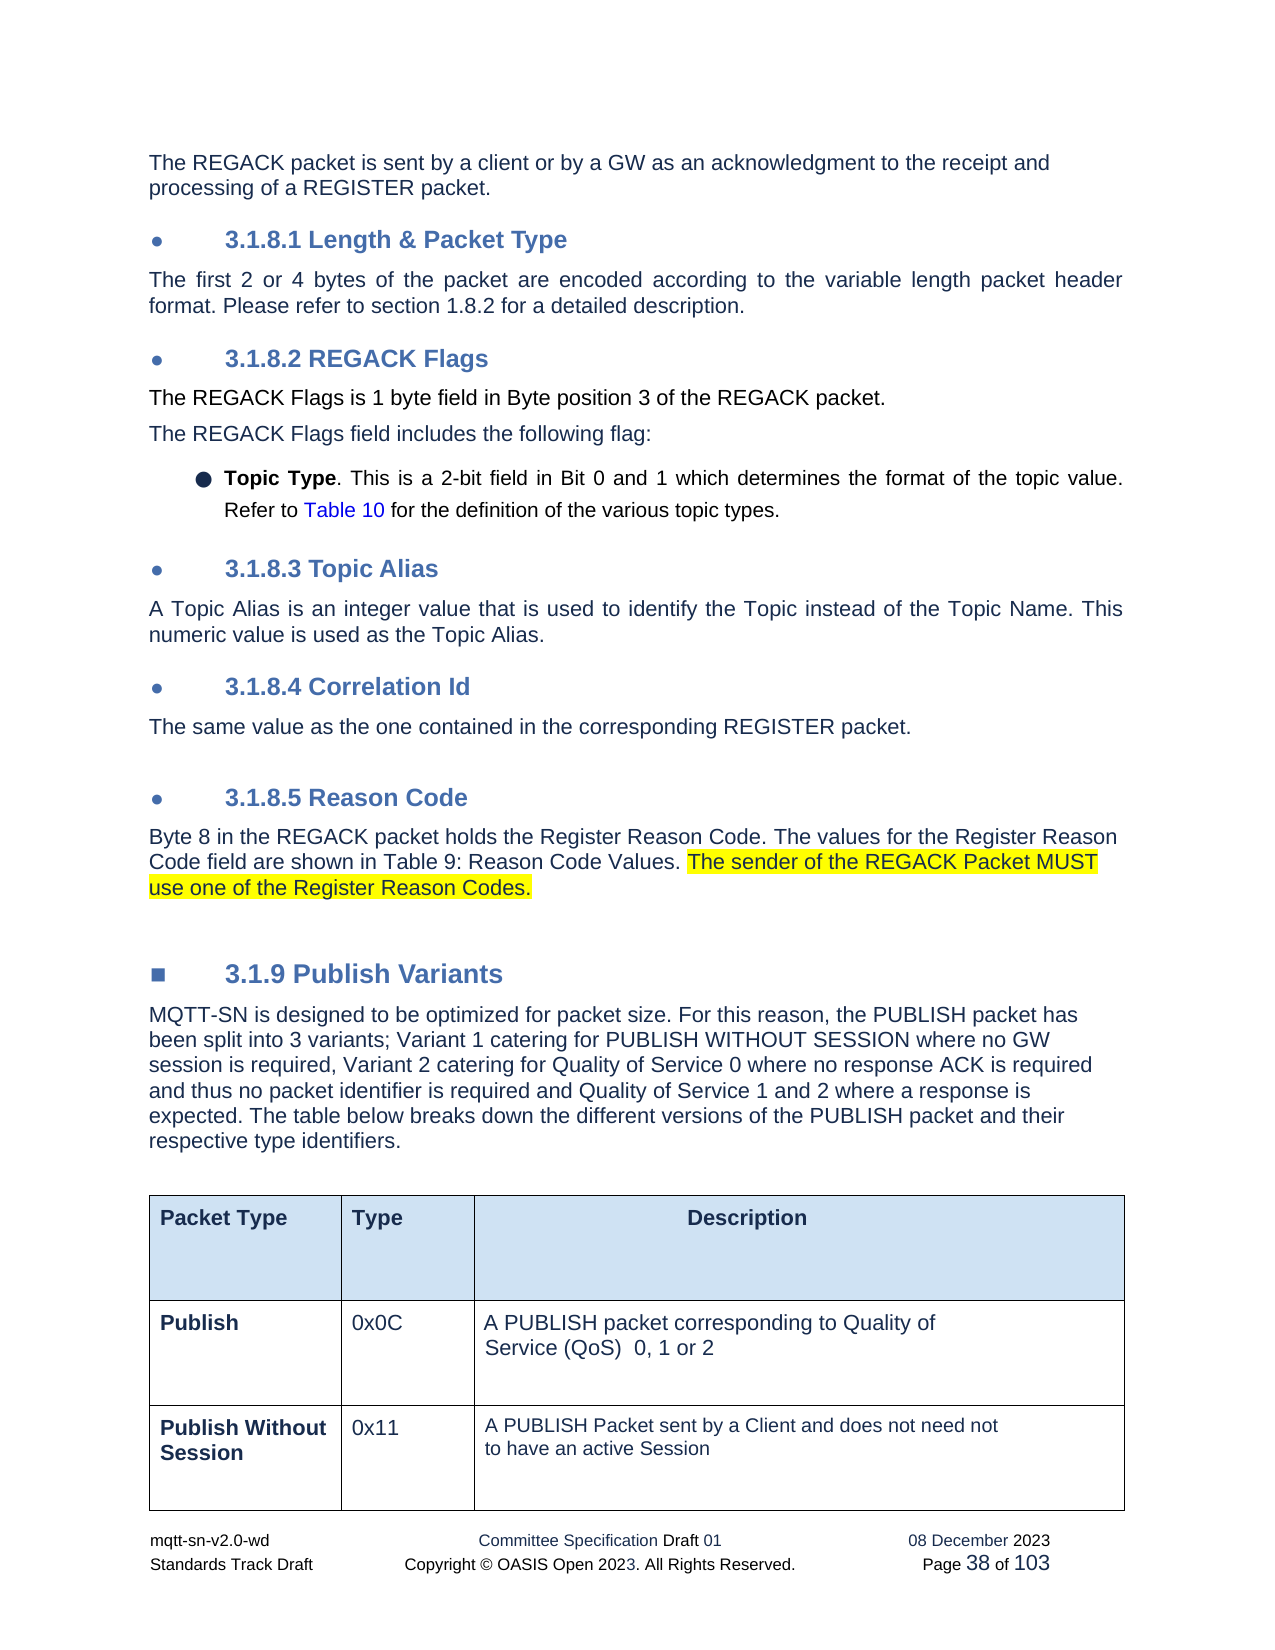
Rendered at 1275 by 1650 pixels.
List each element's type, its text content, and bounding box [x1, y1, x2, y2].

text The REGACK Flags is 1 byte field in Byte position 3 of the REGACK packet. [148, 385, 1124, 410]
text Byte 8 in the REGACK packet holds the Register Reason Code. The values for the Register Reason Code field are shown in Table 9: Reason Code Values. The sender of the REGACK Packet MUST use one of the Register Reason Codes. [148, 824, 1124, 899]
table_cell Publish Without Session [150, 1406, 341, 1510]
table_header Packet Type [150, 1196, 341, 1300]
table_cell A PUBLISH Packet sent by a Client and does not need not to have an active Session [475, 1406, 1124, 1510]
table_cell 0x0C [342, 1301, 474, 1405]
subtitle 3.1.9 Publish Variants [150, 958, 1124, 989]
text The REGACK Flags field includes the following flag: [148, 421, 1124, 446]
table_cell A PUBLISH packet corresponding to Quality of Service (QoS) 0, 1 or 2 [475, 1301, 1124, 1405]
text A Topic Alias is an integer value that is used to identify the Topic instead of the Topic Name. This numeric value is used as the Topic Alias. [148, 596, 1124, 647]
subtitle 3.1.8.3 Topic Alias [150, 554, 1124, 583]
text The same value as the one contained in the corresponding REGISTER packet. [148, 714, 1124, 739]
list Topic Type. This is a 2-bit field in Bit 0 and 1 which determines the format of the topic value. Refer to Table 10 for the definition of the various topic types. [194, 454, 1124, 522]
subtitle 3.1.8.2 REGACK Flags [150, 343, 1124, 372]
subtitle 3.1.8.5 Reason Code [150, 783, 1124, 811]
table_header Description [475, 1196, 1124, 1300]
table_header Type [342, 1196, 474, 1300]
text MQTT-SN is designed to be optimized for packet size. For this reason, the PUBLISH packet has been split into 3 variants; Variant 1 catering for PUBLISH WITHOUT SESSION where no GW session is required, Variant 2 catering for Quality of Service 0 where no response ACK is required and thus no packet identifier is required and Quality of Service 1 and 2 where a response is expected. The table below breaks down the different versions of the PUBLISH packet and their respective type identifiers. [148, 1002, 1124, 1153]
subtitle 3.1.8.4 Correlation Id [150, 672, 1124, 701]
table_cell 0x11 [342, 1406, 474, 1510]
subtitle 3.1.8.1 Length & Packet Type [150, 225, 1124, 254]
table_cell Publish [150, 1301, 341, 1405]
text The REGACK packet is sent by a client or by a GW as an acknowledgment to the receipt and processing of a REGISTER packet. [148, 150, 1124, 200]
text The first 2 or 4 bytes of the packet are encoded according to the variable length packet header format. Please refer to section 1.8.2 for a detailed description. [148, 267, 1124, 318]
